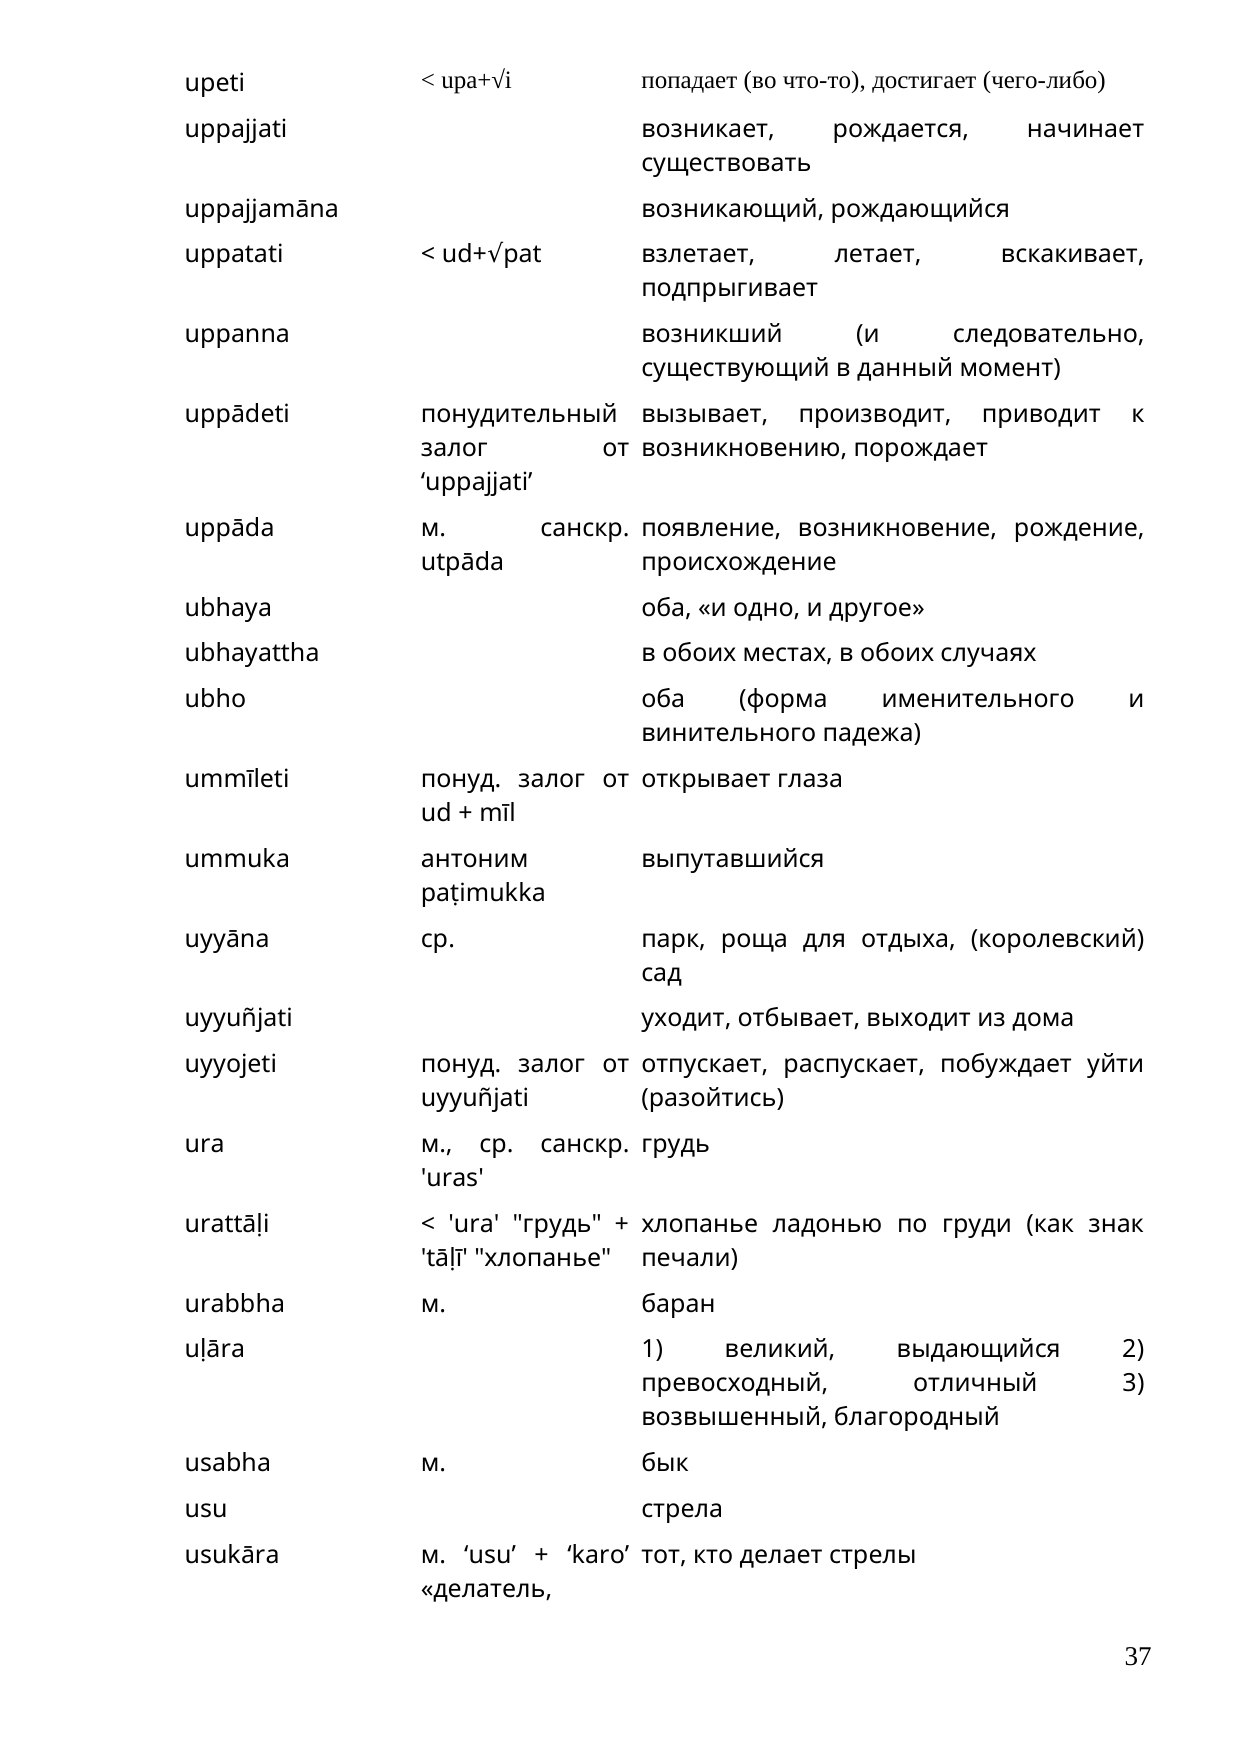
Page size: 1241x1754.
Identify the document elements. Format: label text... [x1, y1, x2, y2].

table_cell ubhayattha [178, 630, 414, 675]
table_cell usu [178, 1485, 414, 1531]
table_cell оба, «и одно, и другое» [635, 584, 1150, 629]
table_cell понудительный залог от ‘uppajjati’ [415, 390, 635, 504]
table_cell в обоих местах, в обоих случаях [635, 630, 1150, 675]
table_cell м. [415, 1280, 635, 1326]
table_cell uyyuñjati [178, 995, 414, 1040]
table_cell upeti [178, 59, 414, 105]
table_cell открывает глаза [635, 755, 1150, 835]
table_cell ummīleti [178, 755, 414, 835]
table_cell urabbha [178, 1280, 414, 1326]
table_cell [415, 675, 635, 755]
table_cell [415, 1326, 635, 1439]
table_cell uyyāna [178, 915, 414, 994]
table_cell грудь [635, 1120, 1150, 1200]
table_cell попадает (во что-то), достигает (чего-либо) [635, 59, 1150, 105]
table_cell ura [178, 1120, 414, 1200]
table_cell uḷāra [178, 1326, 414, 1439]
table_cell uppādeti [178, 390, 414, 504]
table_cell м. санскр. utpāda [415, 504, 635, 584]
table_cell хлопанье ладонью по груди (как знак печали) [635, 1200, 1150, 1280]
table_cell бык [635, 1439, 1150, 1485]
table_cell выпутавшийся [635, 835, 1150, 915]
table_cell [415, 584, 635, 629]
table_cell [415, 310, 635, 390]
table_cell < ud+√pat [415, 231, 635, 310]
table_cell парк, роща для отдыха, (королевский) сад [635, 915, 1150, 994]
table_cell [415, 185, 635, 231]
table_cell возникающий, рождающийся [635, 185, 1150, 231]
table_cell [415, 105, 635, 185]
table_cell взлетает, летает, вскакивает, подпрыгивает [635, 231, 1150, 310]
table_cell отпускает, распускает, побуждает уйти (разойтись) [635, 1040, 1150, 1120]
table_cell м. ‘usu’ + ‘karo’ «делатель, [415, 1531, 635, 1611]
table_cell возникший (и следовательно, существующий в данный момент) [635, 310, 1150, 390]
table_cell 1) великий, выдающийся 2) превосходный, отличный 3) возвышенный, благородный [635, 1326, 1150, 1439]
table_cell уходит, отбывает, выходит из дома [635, 995, 1150, 1040]
table_cell uppatati [178, 231, 414, 310]
table_cell uppajjati [178, 105, 414, 185]
table_cell антоним paṭimukka [415, 835, 635, 915]
table_cell вызывает, производит, приводит к возникновению, порождает [635, 390, 1150, 504]
table_cell ubho [178, 675, 414, 755]
table_cell баран [635, 1280, 1150, 1326]
table_cell usukāra [178, 1531, 414, 1611]
table_cell м. [415, 1439, 635, 1485]
table_cell тот, кто делает стрелы [635, 1531, 1150, 1611]
table_cell ummuka [178, 835, 414, 915]
table_cell появление, возникновение, рождение, происхождение [635, 504, 1150, 584]
table_cell uppāda [178, 504, 414, 584]
table_cell < 'ura' "грудь" + 'tāḷī' "хлопанье" [415, 1200, 635, 1280]
table_cell стрела [635, 1485, 1150, 1531]
table_cell оба (форма именительного и винительного падежа) [635, 675, 1150, 755]
table_cell понуд. залог от ud + mīl [415, 755, 635, 835]
table_cell ubhaya [178, 584, 414, 629]
table_cell [415, 1485, 635, 1531]
table_cell [415, 995, 635, 1040]
table_cell uppanna [178, 310, 414, 390]
table_cell usabha [178, 1439, 414, 1485]
table_cell возникает, рождается, начинает существовать [635, 105, 1150, 185]
table_cell [415, 630, 635, 675]
table_cell м., ср. санскр. 'uras' [415, 1120, 635, 1200]
table_cell ср. [415, 915, 635, 994]
table_cell < upa+√i [415, 59, 635, 105]
table_cell urattāḷi [178, 1200, 414, 1280]
table_cell понуд. залог от uyyuñjati [415, 1040, 635, 1120]
table_cell uyyojeti [178, 1040, 414, 1120]
table_cell uppajjamāna [178, 185, 414, 231]
